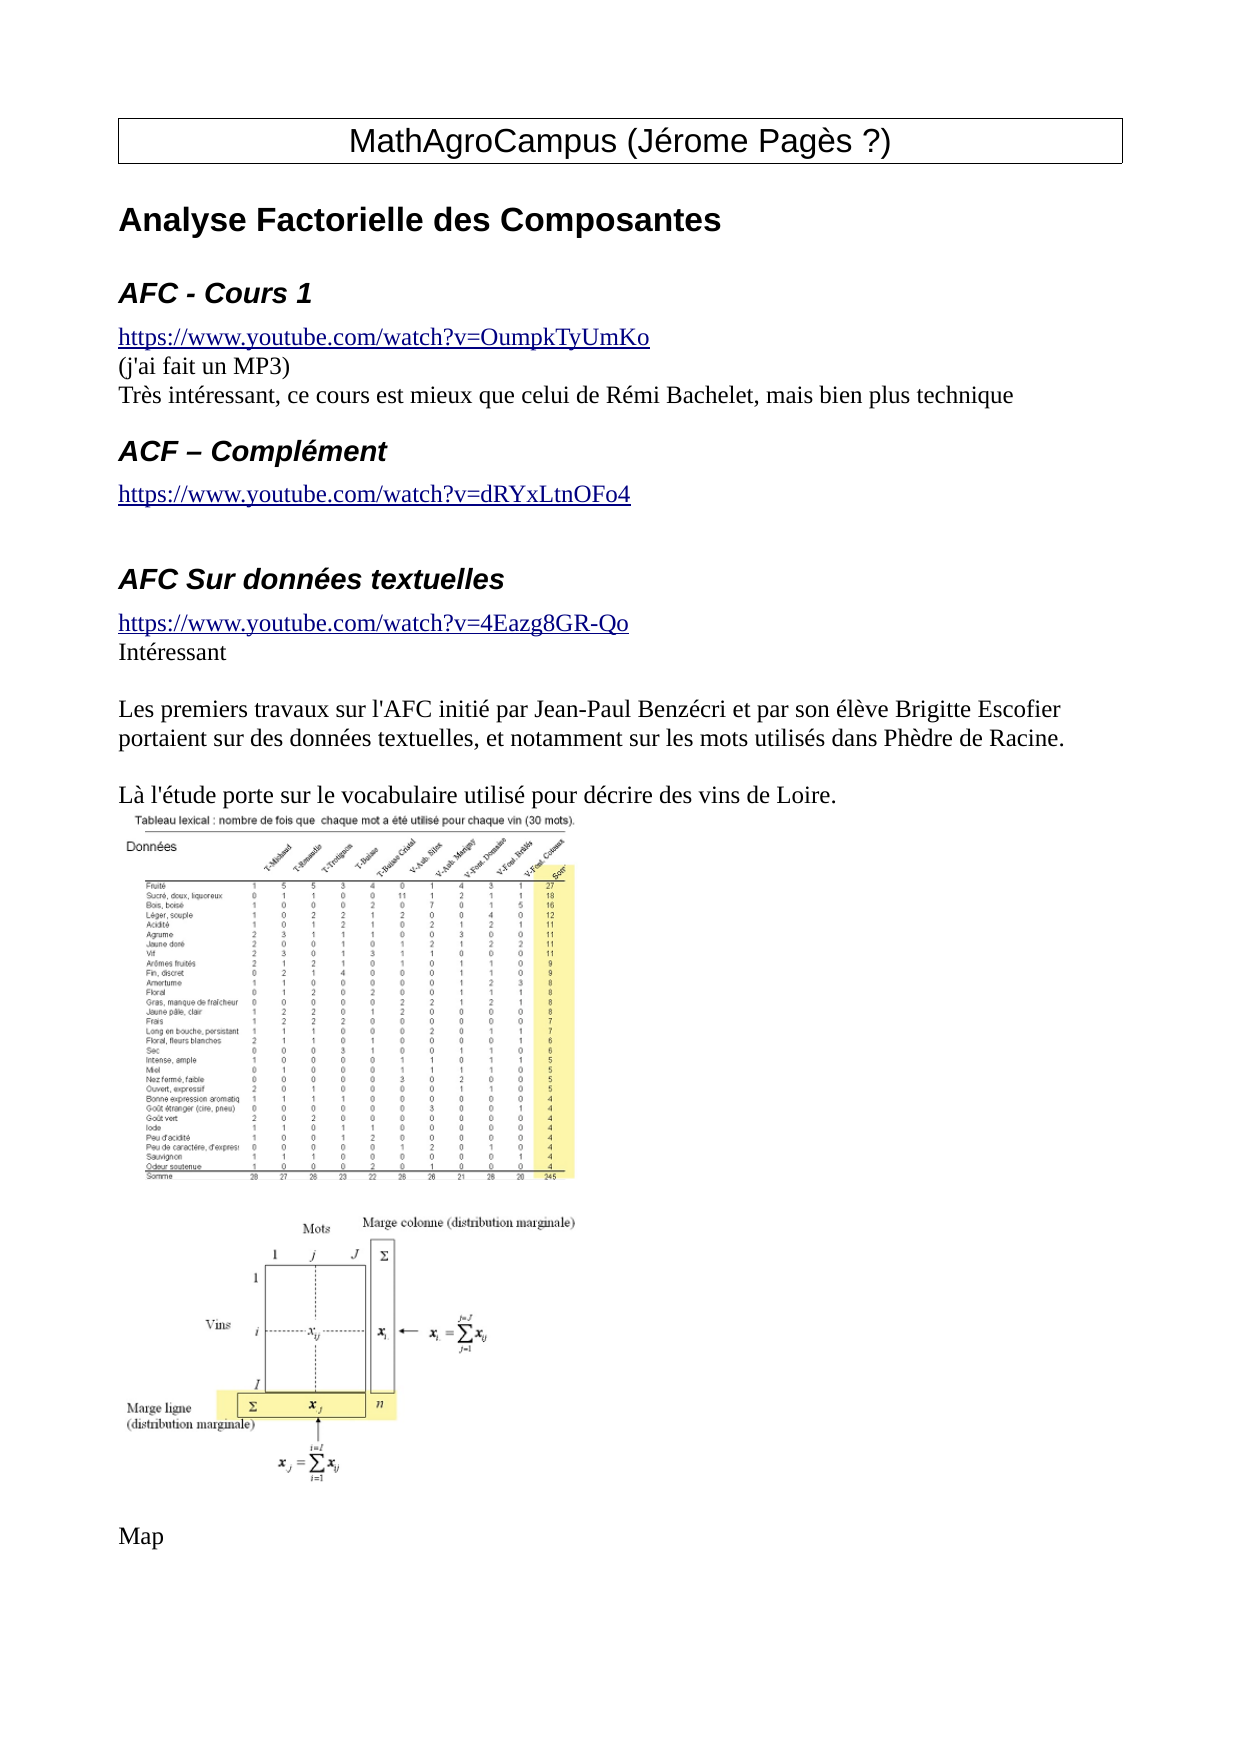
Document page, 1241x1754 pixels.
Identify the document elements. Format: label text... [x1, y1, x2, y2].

subtitle AFC Sur données textuelles [118, 562, 1122, 596]
subtitle MathAgroCampus (Jérome Pagès ?) [119, 119, 1122, 163]
text Intéressant [118, 637, 1122, 666]
text https://www.youtube.com/watch?v=dRYxLtnOFo4 [118, 479, 1122, 508]
subtitle Analyse Factorielle des Composantes [118, 200, 1122, 239]
text https://www.youtube.com/watch?v=4Eazg8GR-Qo [118, 608, 1122, 637]
text Les premiers travaux sur l'AFC initié par Jean-Paul Benzécri et par son élève Brigitte Escofier portaient sur des données textuelles, et notamment sur les mots utilisés dans Phèdre de Racine. [118, 694, 1122, 752]
text (j'ai fait un MP3) [118, 351, 1122, 380]
subtitle ACF – Complément [118, 433, 1122, 467]
text Très intéressant, ce cours est mieux que celui de Rémi Bachelet, mais bien plus technique [118, 380, 1122, 408]
text Là l'étude porte sur le vocabulaire utilisé pour décrire des vins de Loire. [118, 781, 1122, 809]
text Map [118, 1521, 1122, 1550]
subtitle AFC - Cours 1 [118, 276, 1122, 310]
text https://www.youtube.com/watch?v=OumpkTyUmKo [118, 322, 1122, 351]
